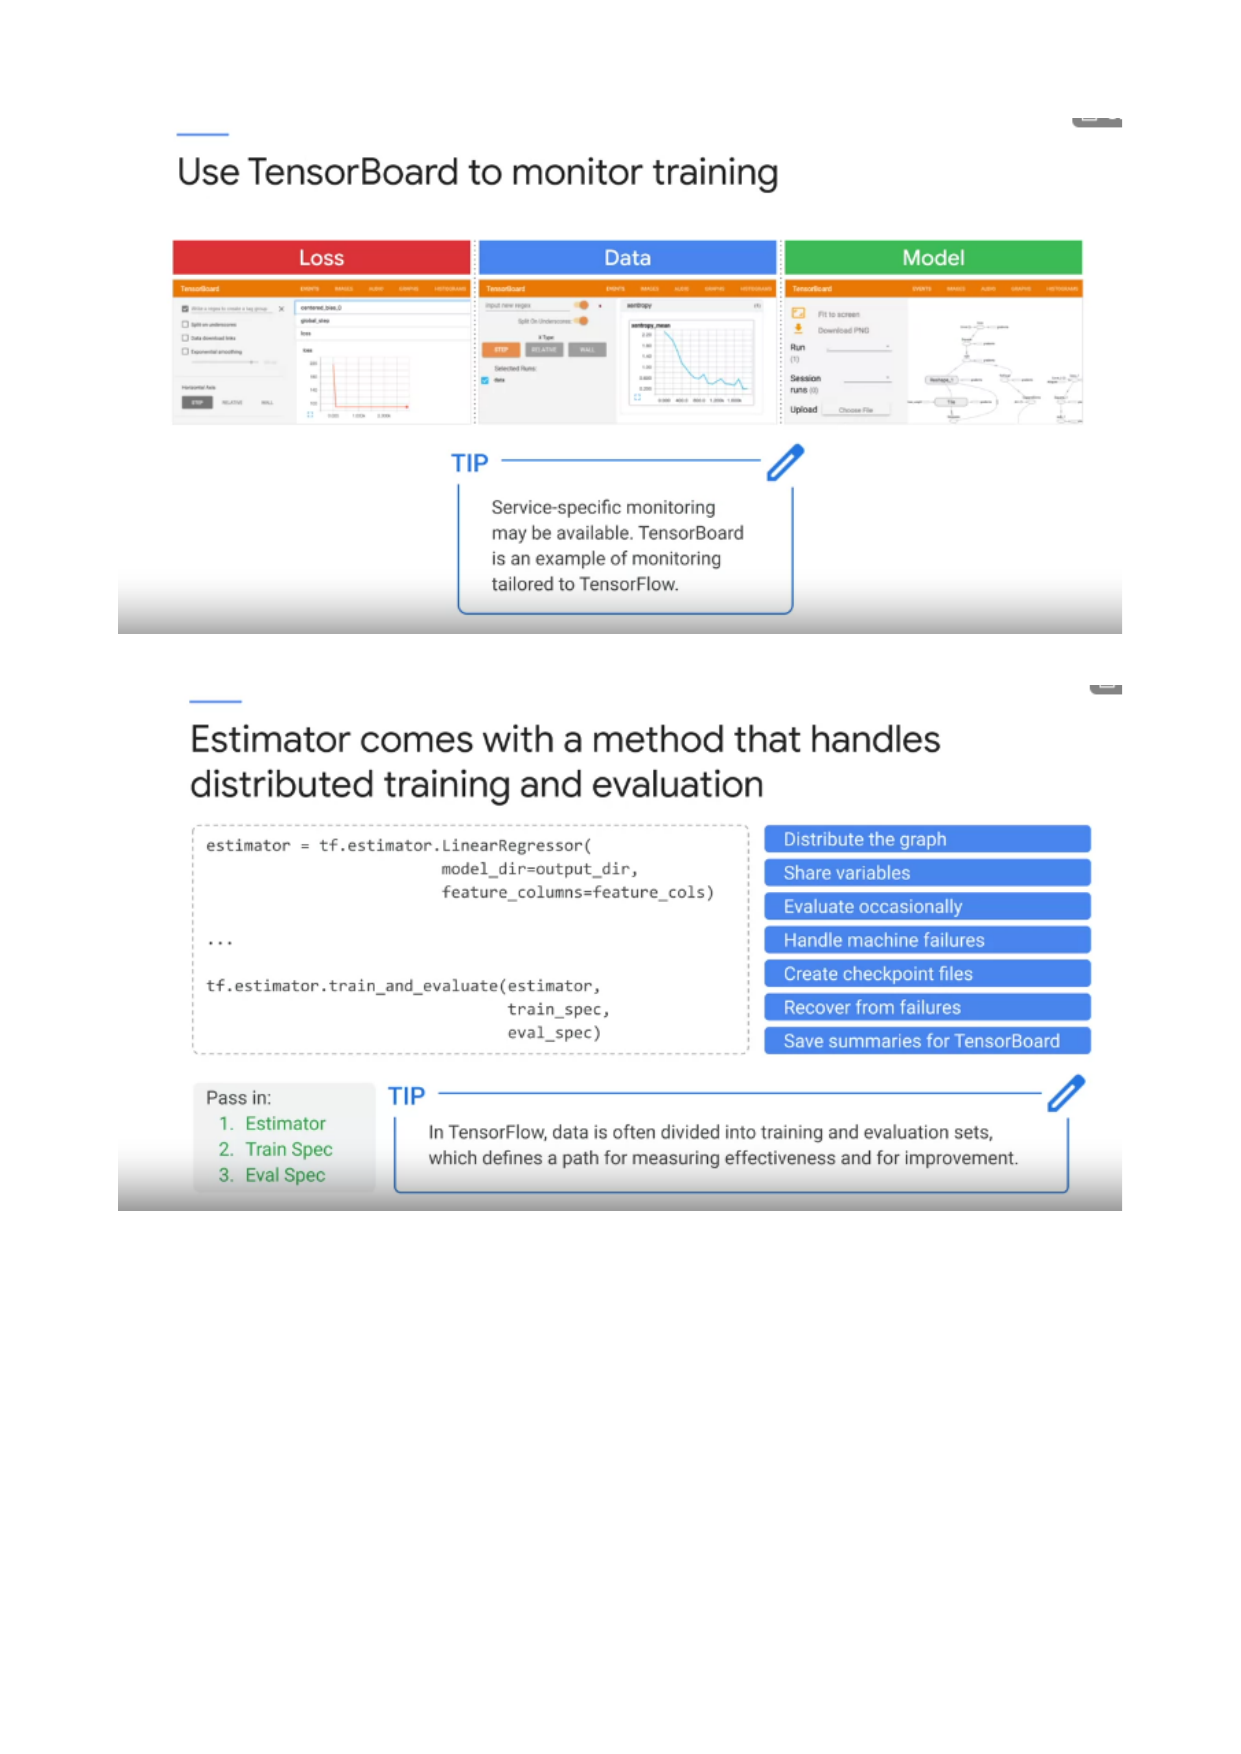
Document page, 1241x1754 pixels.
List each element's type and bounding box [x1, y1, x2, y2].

picture [118, 685, 1123, 1211]
picture [118, 118, 1123, 634]
